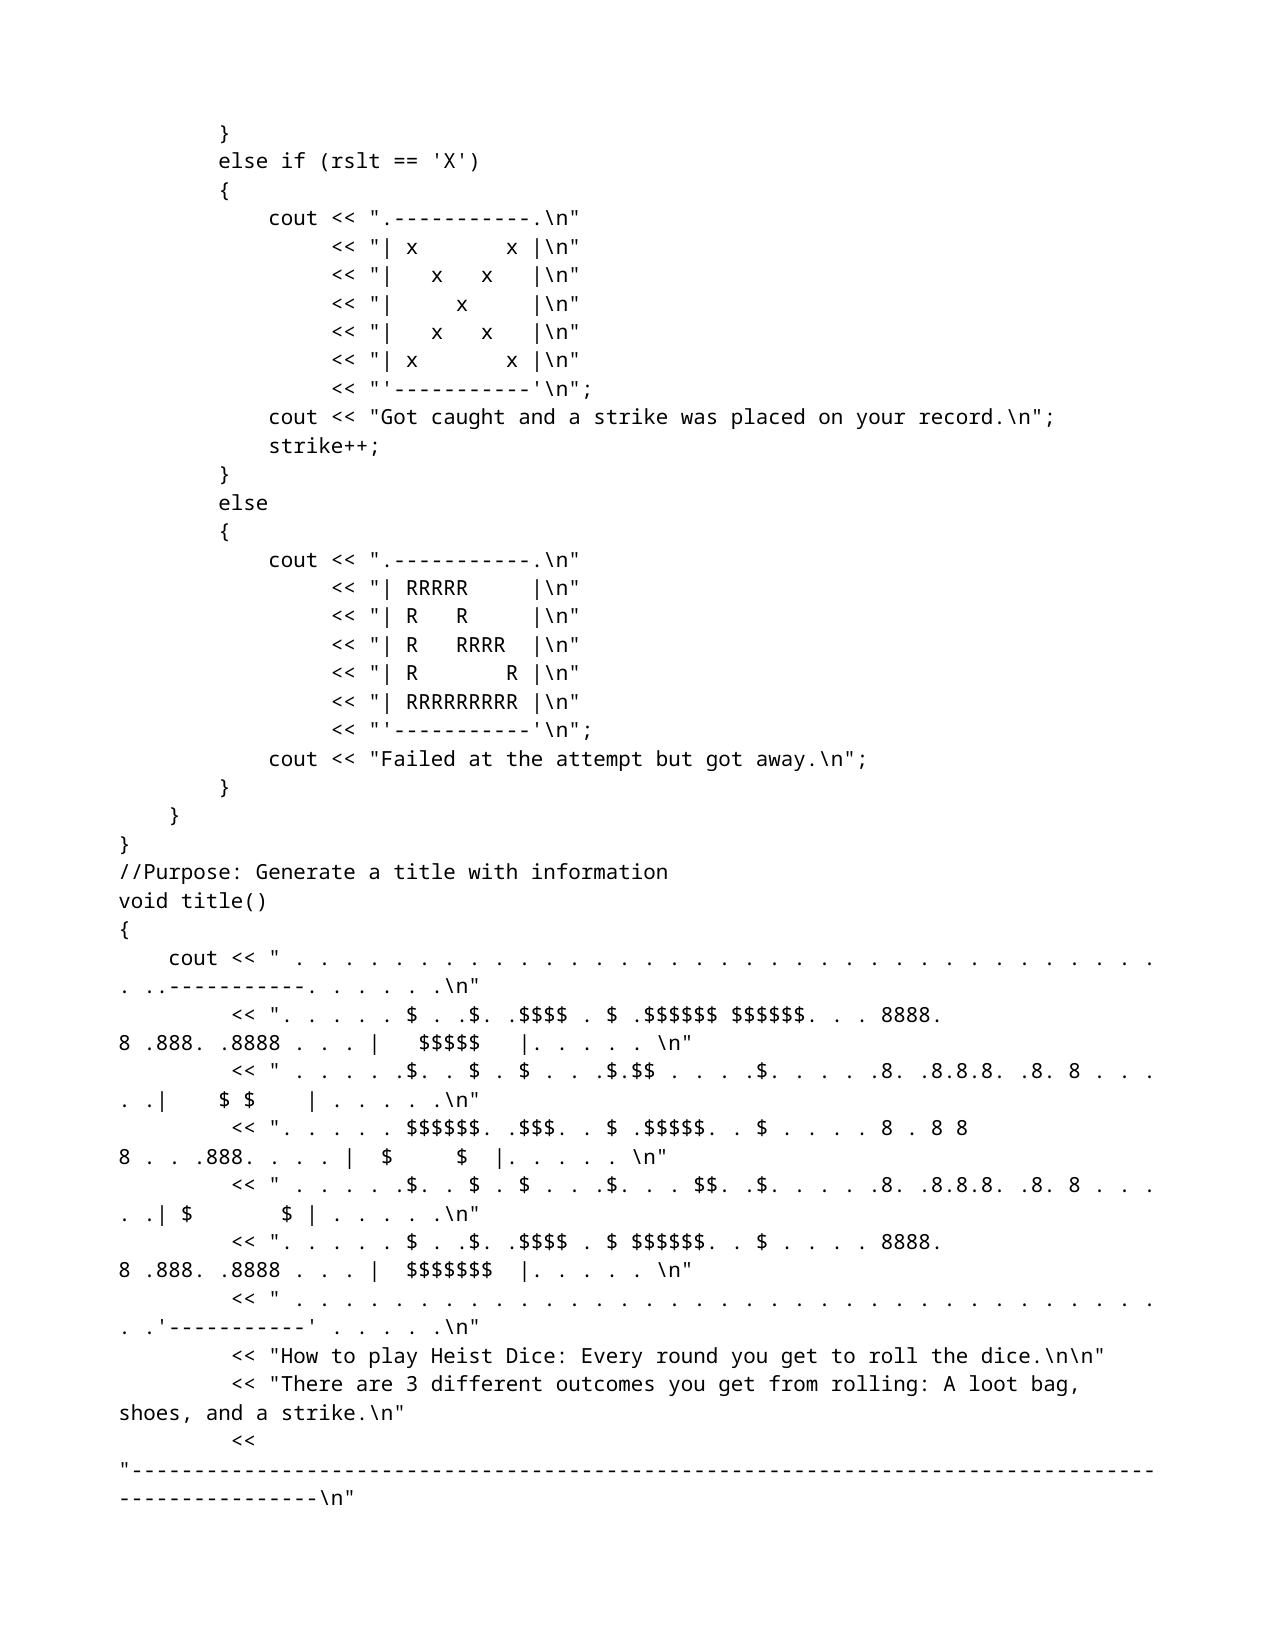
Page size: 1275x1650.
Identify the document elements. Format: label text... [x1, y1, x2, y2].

text void title() [118, 886, 1157, 914]
text else [118, 488, 1157, 516]
text << "| R R |\n" [118, 658, 1157, 687]
text << ". . . . . $$$$$$. .$$$. . $ .$$$$$. . $ . . . . 8 . 8 8 8 . . .888. . . . | $ $ |. . . . . \n" [118, 1113, 1157, 1170]
text } [118, 459, 1157, 488]
text { [118, 914, 1157, 943]
text << ". . . . . $ . .$. .$$$$ . $ .$$$$$$ $$$$$$. . . 8888. 8 .888. .8888 . . . | $$$$$ |. . . . . \n" [118, 1000, 1157, 1057]
text << "| x |\n" [118, 289, 1157, 317]
text } [118, 118, 1157, 147]
text //Purpose: Generate a title with information [118, 857, 1157, 886]
text << "| x x |\n" [118, 232, 1157, 260]
text << "'-----------'\n"; [118, 715, 1157, 744]
text { [118, 516, 1157, 545]
text } [118, 801, 1157, 829]
text } [118, 772, 1157, 801]
text << "| x x |\n" [118, 346, 1157, 374]
text << "| x x |\n" [118, 260, 1157, 289]
text { [118, 175, 1157, 203]
text << "| x x |\n" [118, 317, 1157, 346]
text cout << " . . . . . . . . . . . . . . . . . . . . . . . . . . . . . . . . . . . . ..-----------. . . . . .\n" [118, 943, 1157, 1000]
text strike++; [118, 431, 1157, 459]
text << "'-----------'\n"; [118, 374, 1157, 402]
text cout << "Got caught and a strike was placed on your record.\n"; [118, 402, 1157, 431]
text << " . . . . .$. . $ . $ . . .$.$$ . . . .$. . . . .8. .8.8.8. .8. 8 . . . . .| $ $ | . . . . .\n" [118, 1057, 1157, 1113]
text << "There are 3 different outcomes you get from rolling: A loot bag, shoes, and a strike.\n" [118, 1369, 1157, 1426]
text << " . . . . . . . . . . . . . . . . . . . . . . . . . . . . . . . . . . . . .'-----------' . . . . .\n" [118, 1284, 1157, 1341]
text cout << ".-----------.\n" [118, 545, 1157, 573]
text cout << "Failed at the attempt but got away.\n"; [118, 744, 1157, 772]
text << "| R R |\n" [118, 602, 1157, 630]
text cout << ".-----------.\n" [118, 203, 1157, 232]
text << "| R RRRR |\n" [118, 630, 1157, 658]
text << "How to play Heist Dice: Every round you get to roll the dice.\n\n" [118, 1341, 1157, 1369]
text << " . . . . .$. . $ . $ . . .$. . . $$. .$. . . . .8. .8.8.8. .8. 8 . . . . .| $ $ | . . . . .\n" [118, 1170, 1157, 1227]
text << "--------------------------------------------------------------------------------------------------\n" [118, 1426, 1157, 1512]
text else if (rslt == 'X') [118, 147, 1157, 175]
text } [118, 829, 1157, 857]
text << "| RRRRR |\n" [118, 573, 1157, 602]
text << "| RRRRRRRRR |\n" [118, 687, 1157, 715]
text << ". . . . . $ . .$. .$$$$ . $ $$$$$$. . $ . . . . 8888. 8 .888. .8888 . . . | $$$$$$$ |. . . . . \n" [118, 1227, 1157, 1284]
